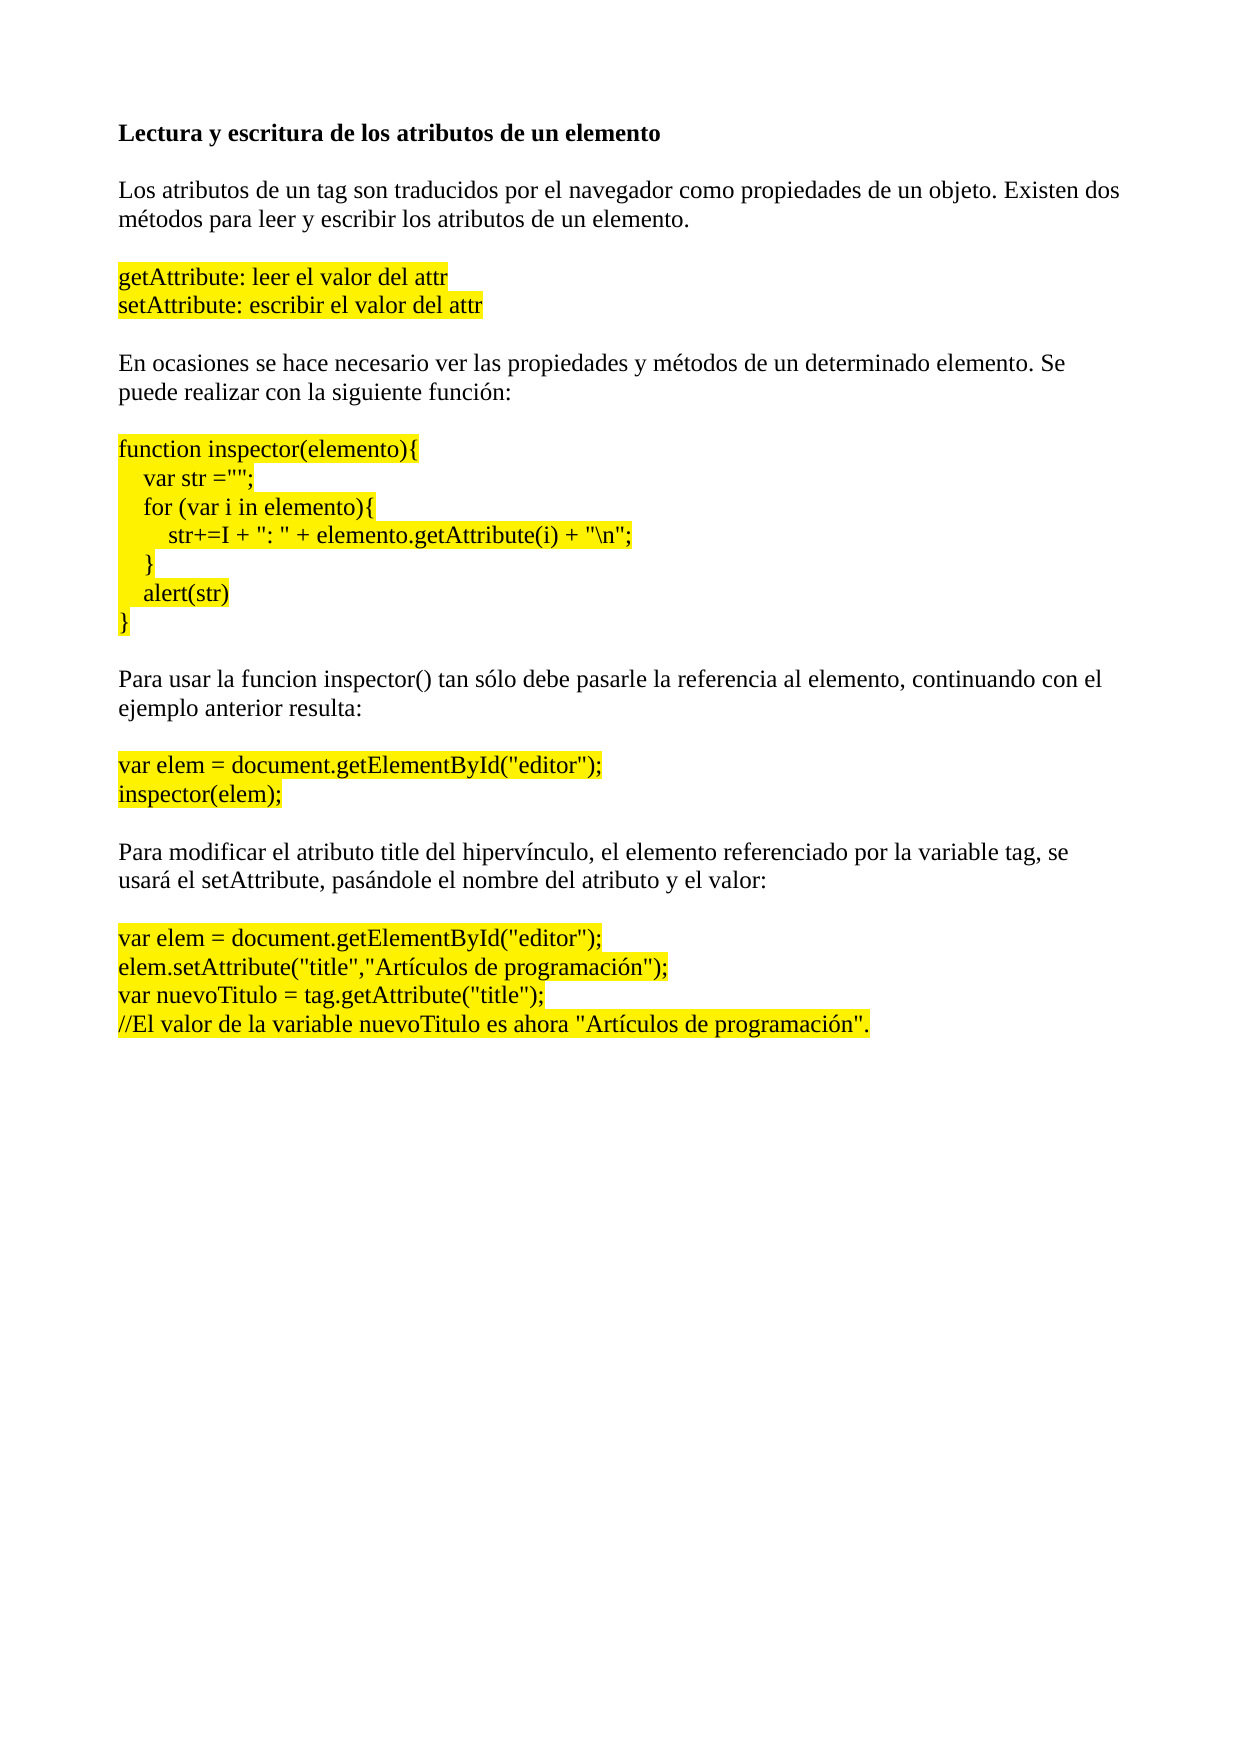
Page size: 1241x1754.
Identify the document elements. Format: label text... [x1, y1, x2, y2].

text } [118, 607, 1122, 636]
text for (var i in elemento){ [118, 492, 1122, 521]
text setAttribute: escribir el valor del attr [118, 291, 1122, 319]
text str+=I + ": " + elemento.getAttribute(i) + "\n"; [118, 521, 1122, 549]
text var elem = document.getElementById("editor"); [118, 923, 1122, 952]
text var elem = document.getElementById("editor"); [118, 751, 1122, 779]
text En ocasiones se hace necesario ver las propiedades y métodos de un determinado elemento. Se puede realizar con la siguiente función: [118, 348, 1122, 406]
text function inspector(elemento){ [118, 434, 1122, 463]
text getAttribute: leer el valor del attr [118, 262, 1122, 291]
text inspector(elem); [118, 779, 1122, 808]
text //El valor de la variable nuevoTitulo es ahora "Artículos de programación". [118, 1009, 1122, 1038]
text alert(str) [118, 578, 1122, 607]
text Lectura y escritura de los atributos de un elemento [118, 118, 1122, 147]
text elem.setAttribute("title","Artículos de programación"); [118, 952, 1122, 981]
text Los atributos de un tag son traducidos por el navegador como propiedades de un objeto. Existen dos métodos para leer y escribir los atributos de un elemento. [118, 176, 1122, 233]
text } [118, 549, 1122, 578]
text Para modificar el atributo title del hipervínculo, el elemento referenciado por la variable tag, se usará el setAttribute, pasándole el nombre del atributo y el valor: [118, 837, 1122, 894]
text Para usar la funcion inspector() tan sólo debe pasarle la referencia al elemento, continuando con el ejemplo anterior resulta: [118, 664, 1122, 722]
text var nuevoTitulo = tag.getAttribute("title"); [118, 981, 1122, 1009]
text var str =""; [118, 463, 1122, 492]
